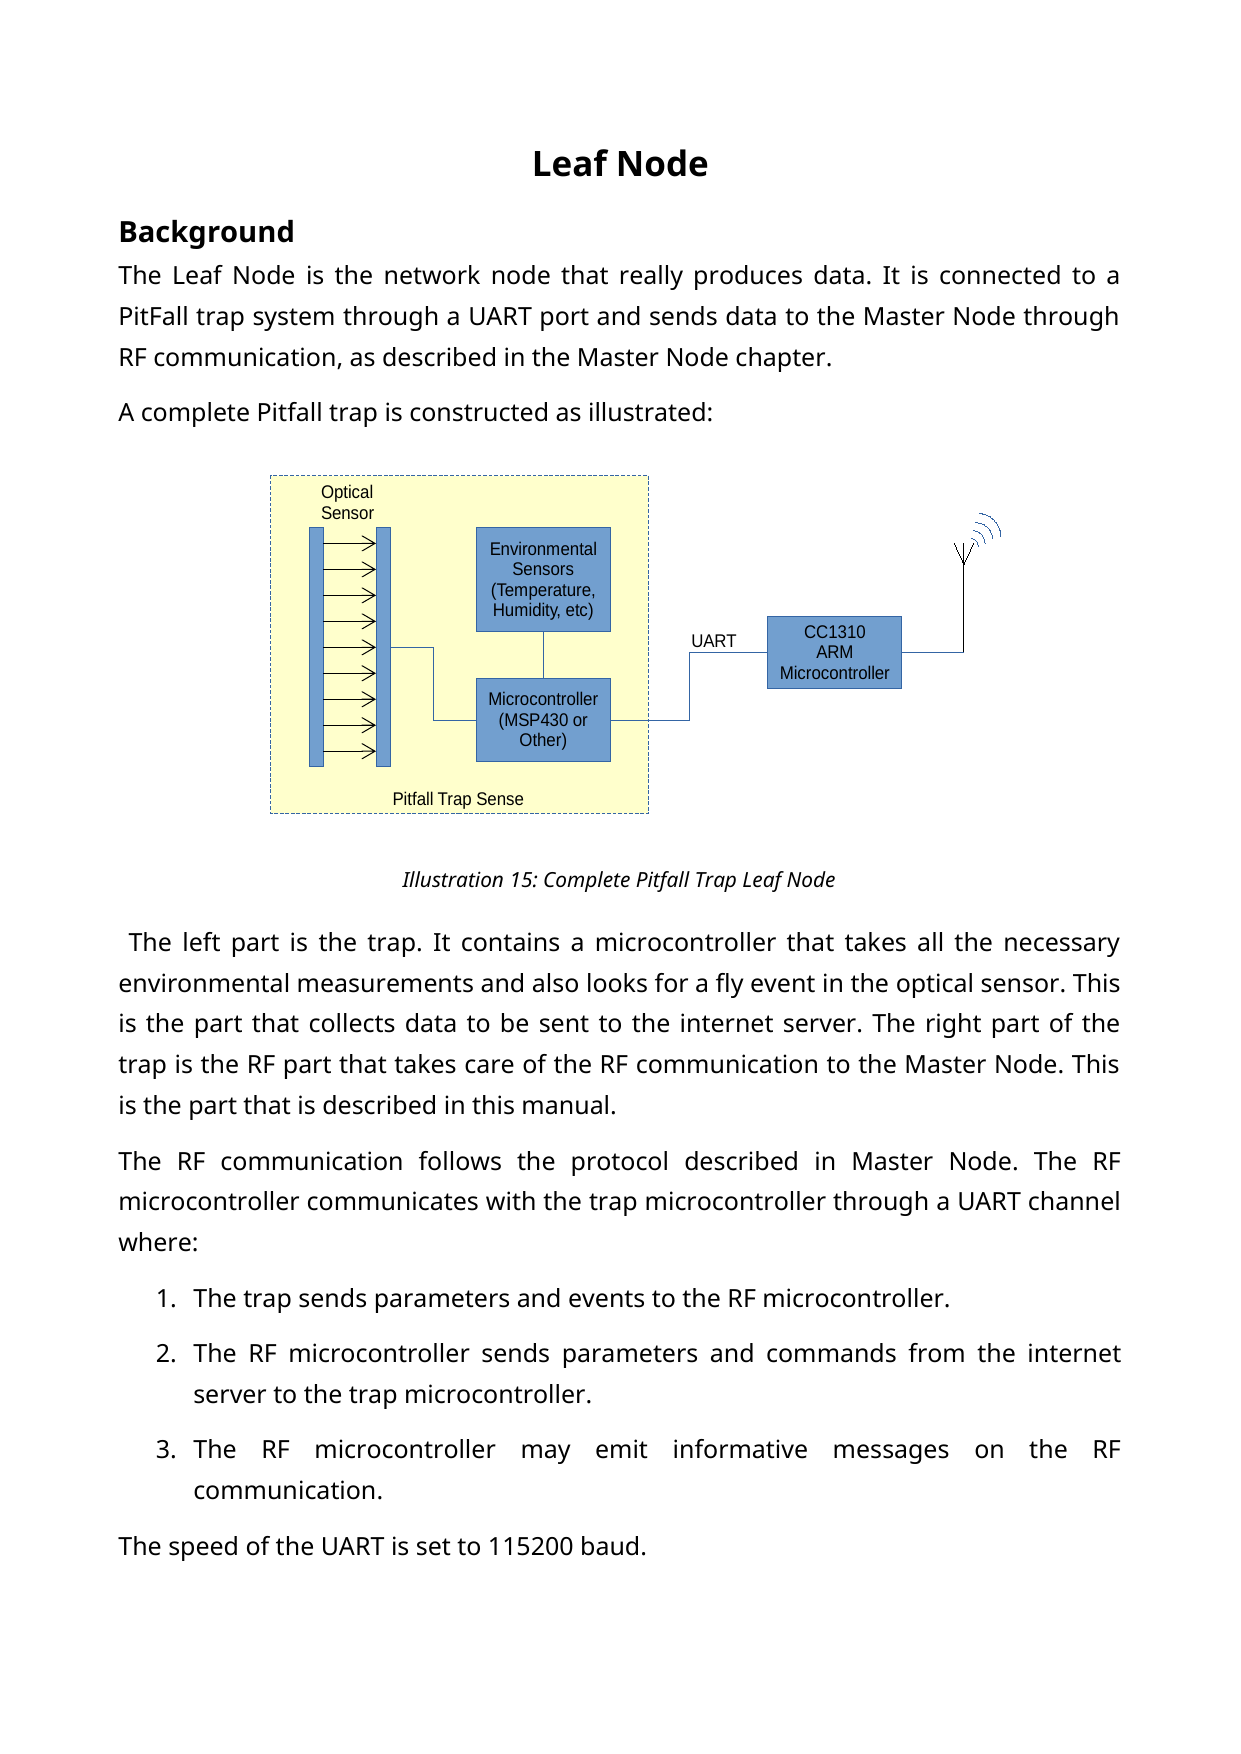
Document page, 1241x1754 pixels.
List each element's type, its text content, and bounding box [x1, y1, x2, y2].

list The RF microcontroller may emit informative messages on the RF communication. [156, 1432, 1122, 1507]
text The left part is the trap. It contains a microcontroller that takes all the necessary environmental measurements and also looks for a fly event in the optical sensor. This is the part that collects data to be sent to the internet server. The right part of the trap is the RF part that takes care of the RF communication to the Master Node. This is the part that is described in this manual. [118, 450, 1122, 1122]
text The Leaf Node is the network node that really produces data. It is connected to a PitFall trap system through a UART port and sends data to the Master Node through RF communication, as described in the Master Node chapter. [118, 258, 1122, 373]
text Illustration 15: Complete Pitfall Trap Leaf Node [214, 837, 1026, 894]
list The RF microcontroller sends parameters and commands from the internet server to the trap microcontroller. [156, 1336, 1122, 1411]
text The speed of the UART is set to 115200 baud. [118, 1528, 1122, 1562]
list The trap sends parameters and events to the RF microcontroller. [156, 1280, 1122, 1314]
text The RF communication follows the protocol described in Master Node. The RF microcontroller communicates with the trap microcontroller through a UART channel where: [118, 1143, 1122, 1259]
text A complete Pitfall trap is constructed as illustrated: [118, 395, 1122, 429]
subtitle Background [118, 212, 1122, 251]
subtitle Leaf Node [118, 139, 1122, 187]
